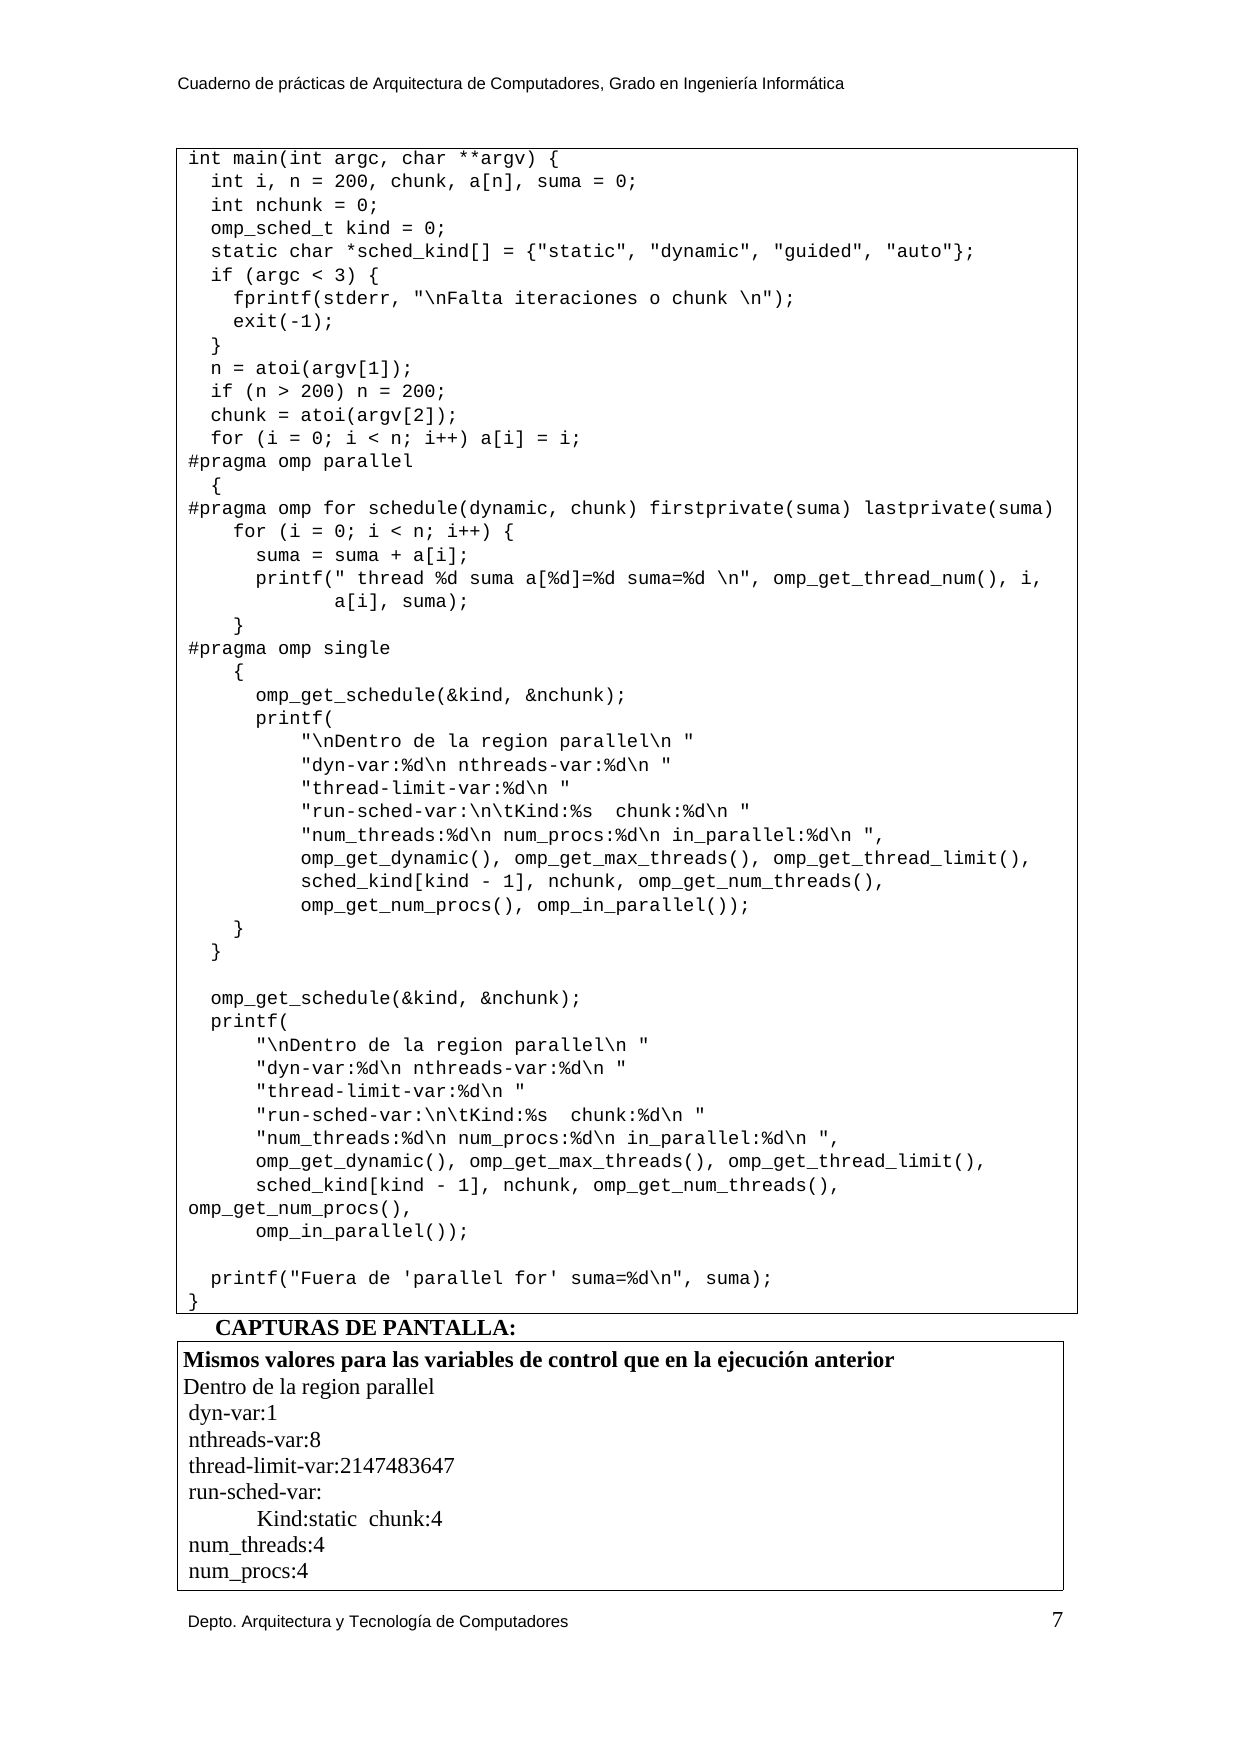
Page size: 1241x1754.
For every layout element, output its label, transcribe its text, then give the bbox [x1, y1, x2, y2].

table_header Mismos valores para las variables de control que en la ejecución anterior Dentro de la region parallel dyn-var:1 nthreads-var:8 thread-limit-var:2147483647 run-sched-var: Kind:static chunk:4 num_threads:4 num_procs:4 [178, 1342, 1063, 1589]
text CAPTURAS DE PANTALLA: [215, 1314, 1063, 1341]
table_header int main(int argc, char **argv) { int i, n = 200, chunk, a[n], suma = 0; int nchunk = 0; omp_sched_t kind = 0; static char *sched_kind[] = {"static", "dynamic", "guided", "auto"}; if (argc < 3) { fprintf(stderr, "\nFalta iteraciones o chunk \n"); exit(-1); } n = atoi(argv[1]); if (n > 200) n = 200; chunk = atoi(argv[2]); for (i = 0; i < n; i++) a[i] = i; #pragma omp parallel { #pragma omp for schedule(dynamic, chunk) firstprivate(suma) lastprivate(suma) for (i = 0; i < n; i++) { suma = suma + a[i]; printf(" thread %d suma a[%d]=%d suma=%d \n", omp_get_thread_num(), i, a[i], suma); } #pragma omp single { omp_get_schedule(&kind, &nchunk); printf( "\nDentro de la region parallel\n " "dyn-var:%d\n nthreads-var:%d\n " "thread-limit-var:%d\n " "run-sched-var:\n\tKind:%s chunk:%d\n " "num_threads:%d\n num_procs:%d\n in_parallel:%d\n ", omp_get_dynamic(), omp_get_max_threads(), omp_get_thread_limit(), sched_kind[kind - 1], nchunk, omp_get_num_threads(), omp_get_num_procs(), omp_in_parallel()); } } omp_get_schedule(&kind, &nchunk); printf( "\nDentro de la region parallel\n " "dyn-var:%d\n nthreads-var:%d\n " "thread-limit-var:%d\n " "run-sched-var:\n\tKind:%s chunk:%d\n " "num_threads:%d\n num_procs:%d\n in_parallel:%d\n ", omp_get_dynamic(), omp_get_max_threads(), omp_get_thread_limit(), sched_kind[kind - 1], nchunk, omp_get_num_threads(), omp_get_num_procs(), omp_in_parallel()); printf("Fuera de 'parallel for' suma=%d\n", suma); } [177, 149, 1077, 1313]
